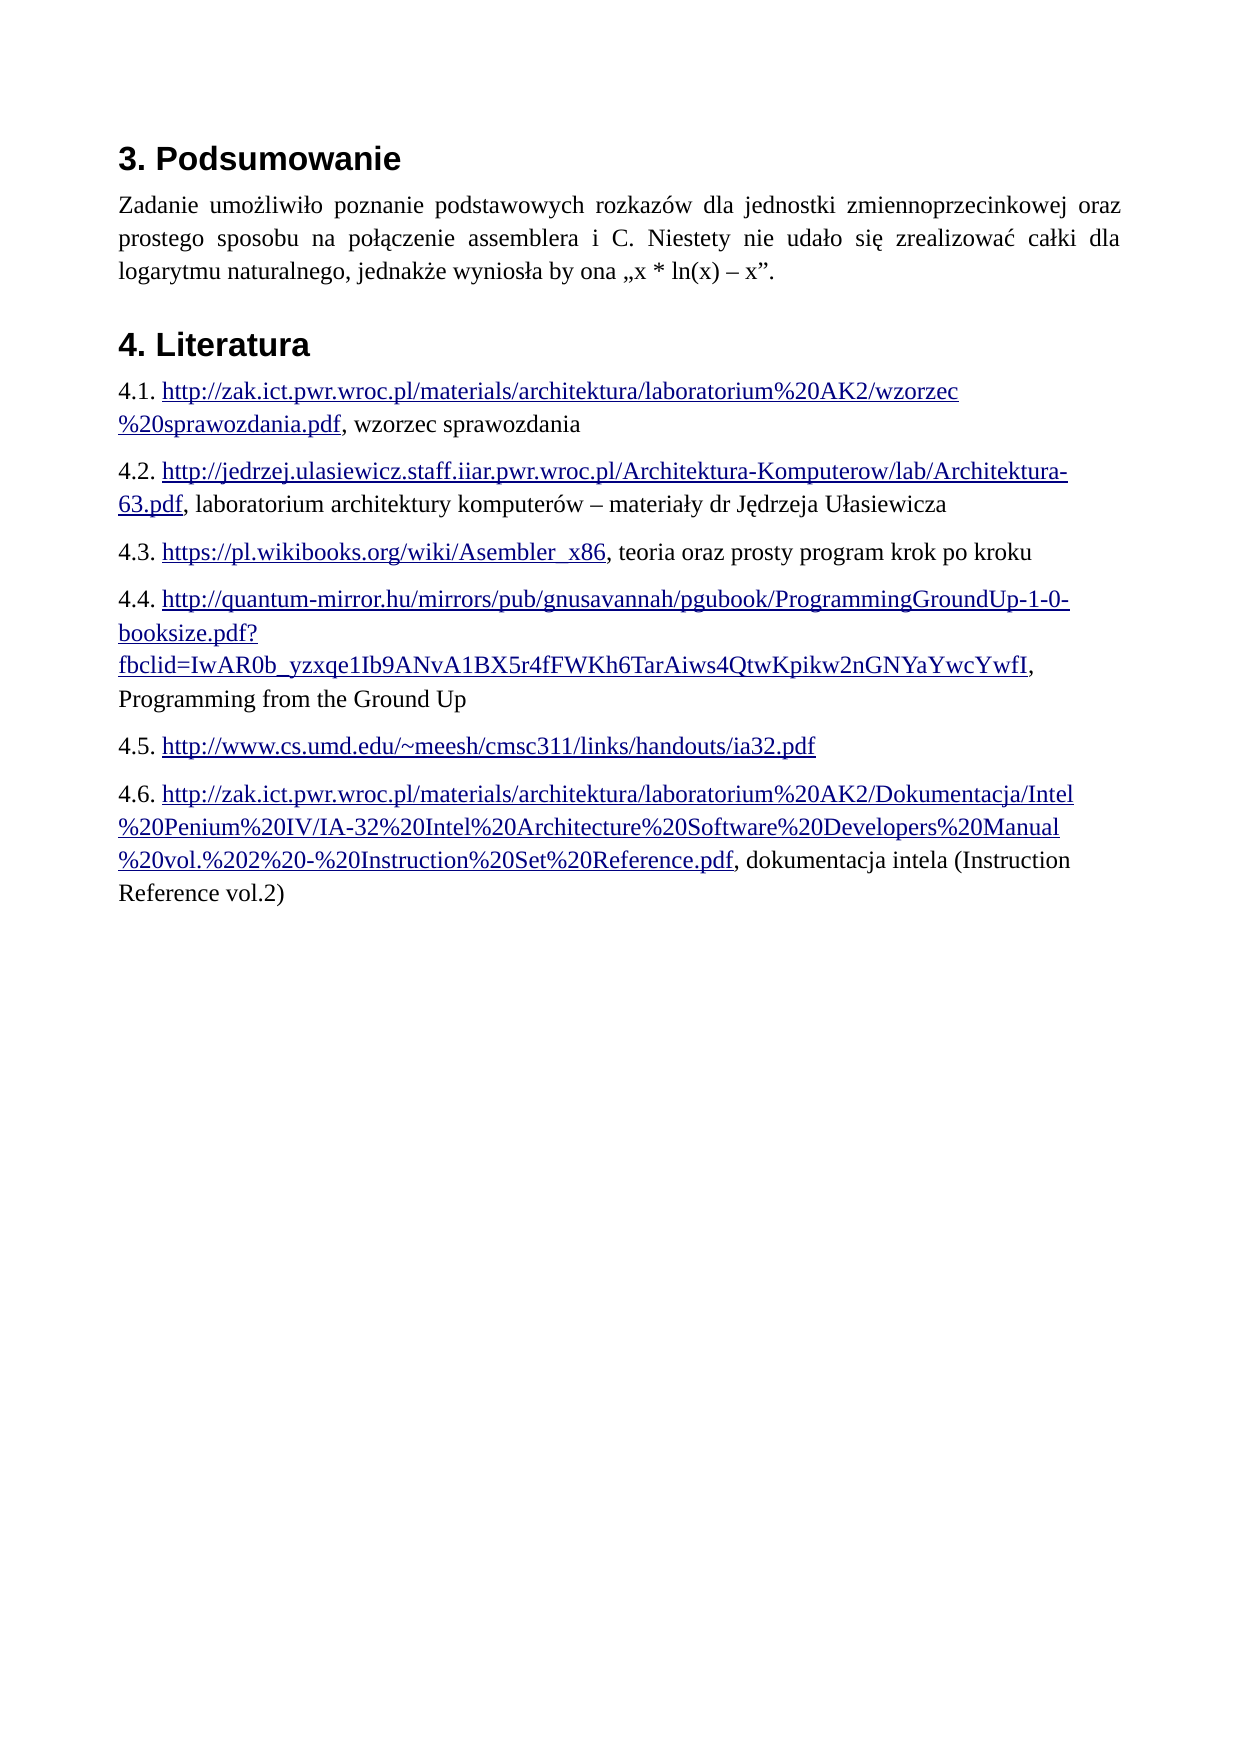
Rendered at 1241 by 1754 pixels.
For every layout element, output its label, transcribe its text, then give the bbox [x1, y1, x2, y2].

text 4.3. https://pl.wikibooks.org/wiki/Asembler_x86, teoria oraz prosty program krok po kroku [118, 537, 1122, 566]
text 4.1. http://zak.ict.pwr.wroc.pl/materials/architektura/laboratorium%20AK2/wzorzec%20sprawozdania.pdf, wzorzec sprawozdania [118, 376, 1122, 437]
subtitle 3. Podsumowanie [118, 139, 1122, 178]
text Zadanie umożliwiło poznanie podstawowych rozkazów dla jednostki zmiennoprzecinkowej oraz prostego sposobu na połączenie assemblera i C. Niestety nie udało się zrealizować całki dla logarytmu naturalnego, jednakże wyniosła by ona „x * ln(x) – x”. [118, 190, 1122, 285]
subtitle 4. Literatura [118, 324, 1122, 363]
text 4.2. http://jedrzej.ulasiewicz.staff.iiar.pwr.wroc.pl/Architektura-Komputerow/lab/Architektura-63.pdf, laboratorium architektury komputerów – materiały dr Jędrzeja Ułasiewicza [118, 456, 1122, 518]
text 4.4. http://quantum-mirror.hu/mirrors/pub/gnusavannah/pgubook/ProgrammingGroundUp-1-0-booksize.pdf?fbclid=IwAR0b_yzxqe1Ib9ANvA1BX5r4fFWKh6TarAiws4QtwKpikw2nGNYaYwcYwfI, Programming from the Ground Up [118, 584, 1122, 712]
text 4.6. http://zak.ict.pwr.wroc.pl/materials/architektura/laboratorium%20AK2/Dokumentacja/Intel%20Penium%20IV/IA-32%20Intel%20Architecture%20Software%20Developers%20Manual%20vol.%202%20-%20Instruction%20Set%20Reference.pdf, dokumentacja intela (Instruction Reference vol.2) [118, 779, 1122, 907]
text 4.5. http://www.cs.umd.edu/~meesh/cmsc311/links/handouts/ia32.pdf [118, 731, 1122, 760]
